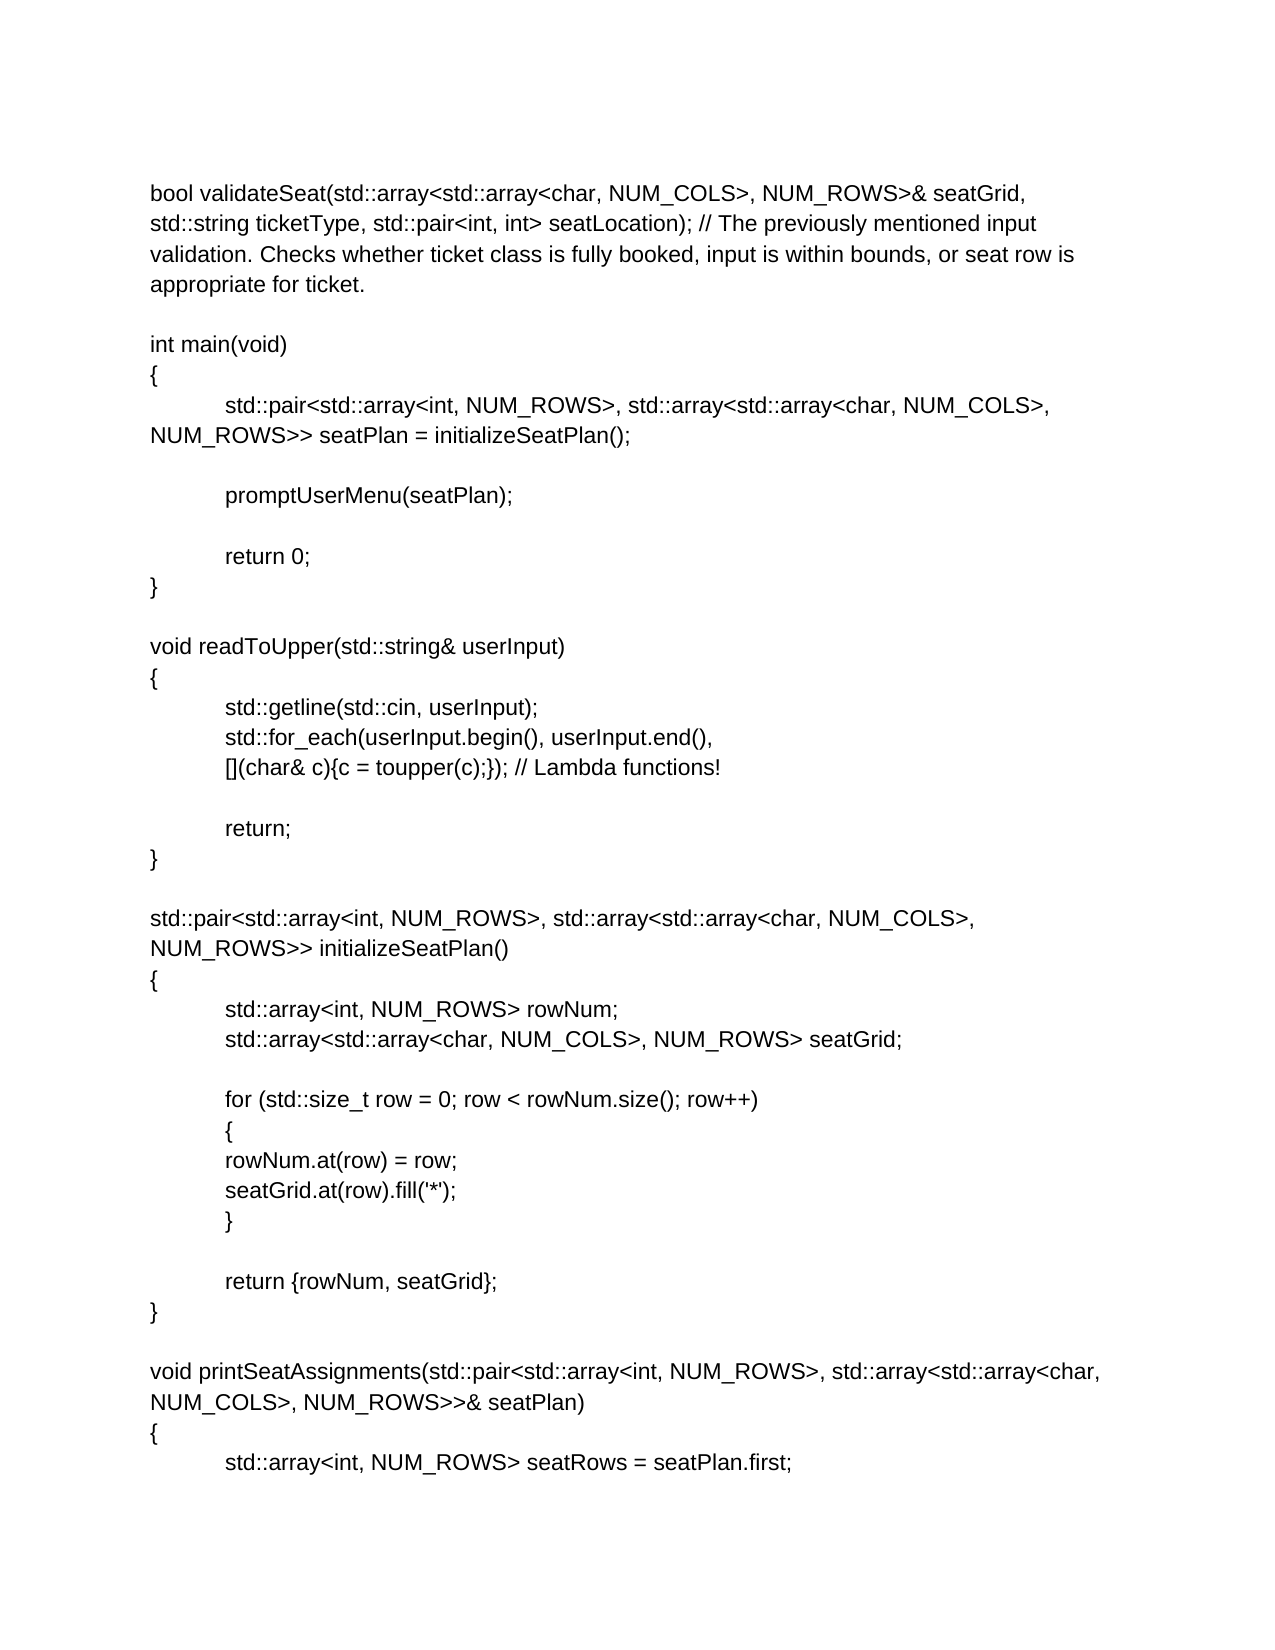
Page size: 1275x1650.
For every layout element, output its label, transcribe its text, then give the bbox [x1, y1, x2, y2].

text { [150, 966, 1125, 992]
text bool validateSeat(std::array<std::array<char, NUM_COLS>, NUM_ROWS>& seatGrid, std::string ticketType, std::pair<int, int> seatLocation); // The previously mentioned input validation. Checks whether ticket class is fully booked, input is within bounds, or seat row is appropriate for ticket. [150, 180, 1125, 297]
text std::array<std::array<char, NUM_COLS>, NUM_ROWS> seatGrid; [150, 1026, 1125, 1052]
text { [150, 361, 1125, 388]
text std::pair<std::array<int, NUM_ROWS>, std::array<std::array<char, NUM_COLS>, NUM_ROWS>> seatPlan = initializeSeatPlan(); [150, 392, 1125, 448]
text promptUserMenu(seatPlan); [150, 482, 1125, 509]
text void readToUpper(std::string& userInput) [150, 633, 1125, 660]
text return 0; [150, 543, 1125, 569]
text rowNum.at(row) = row; [150, 1147, 1125, 1173]
text int main(void) [150, 331, 1125, 358]
text std::getline(std::cin, userInput); [150, 694, 1125, 720]
text { [150, 1419, 1125, 1445]
text std::pair<std::array<int, NUM_ROWS>, std::array<std::array<char, NUM_COLS>, NUM_ROWS>> initializeSeatPlan() [150, 905, 1125, 962]
text } [150, 1298, 1125, 1324]
text std::array<int, NUM_ROWS> seatRows = seatPlan.first; [150, 1449, 1125, 1475]
text } [150, 1207, 1125, 1234]
text [](char& c){c = toupper(c);}); // Lambda functions! [150, 754, 1125, 781]
text std::for_each(userInput.begin(), userInput.end(), [150, 724, 1125, 750]
text { [150, 663, 1125, 690]
text { [150, 1117, 1125, 1143]
text } [150, 573, 1125, 599]
text void printSeatAssignments(std::pair<std::array<int, NUM_ROWS>, std::array<std::array<char, NUM_COLS>, NUM_ROWS>>& seatPlan) [150, 1358, 1125, 1415]
text seatGrid.at(row).fill('*'); [150, 1177, 1125, 1203]
text std::array<int, NUM_ROWS> rowNum; [150, 996, 1125, 1022]
text return; [150, 814, 1125, 841]
text } [150, 845, 1125, 871]
text return {rowNum, seatGrid}; [150, 1268, 1125, 1294]
text for (std::size_t row = 0; row < rowNum.size(); row++) [150, 1086, 1125, 1113]
